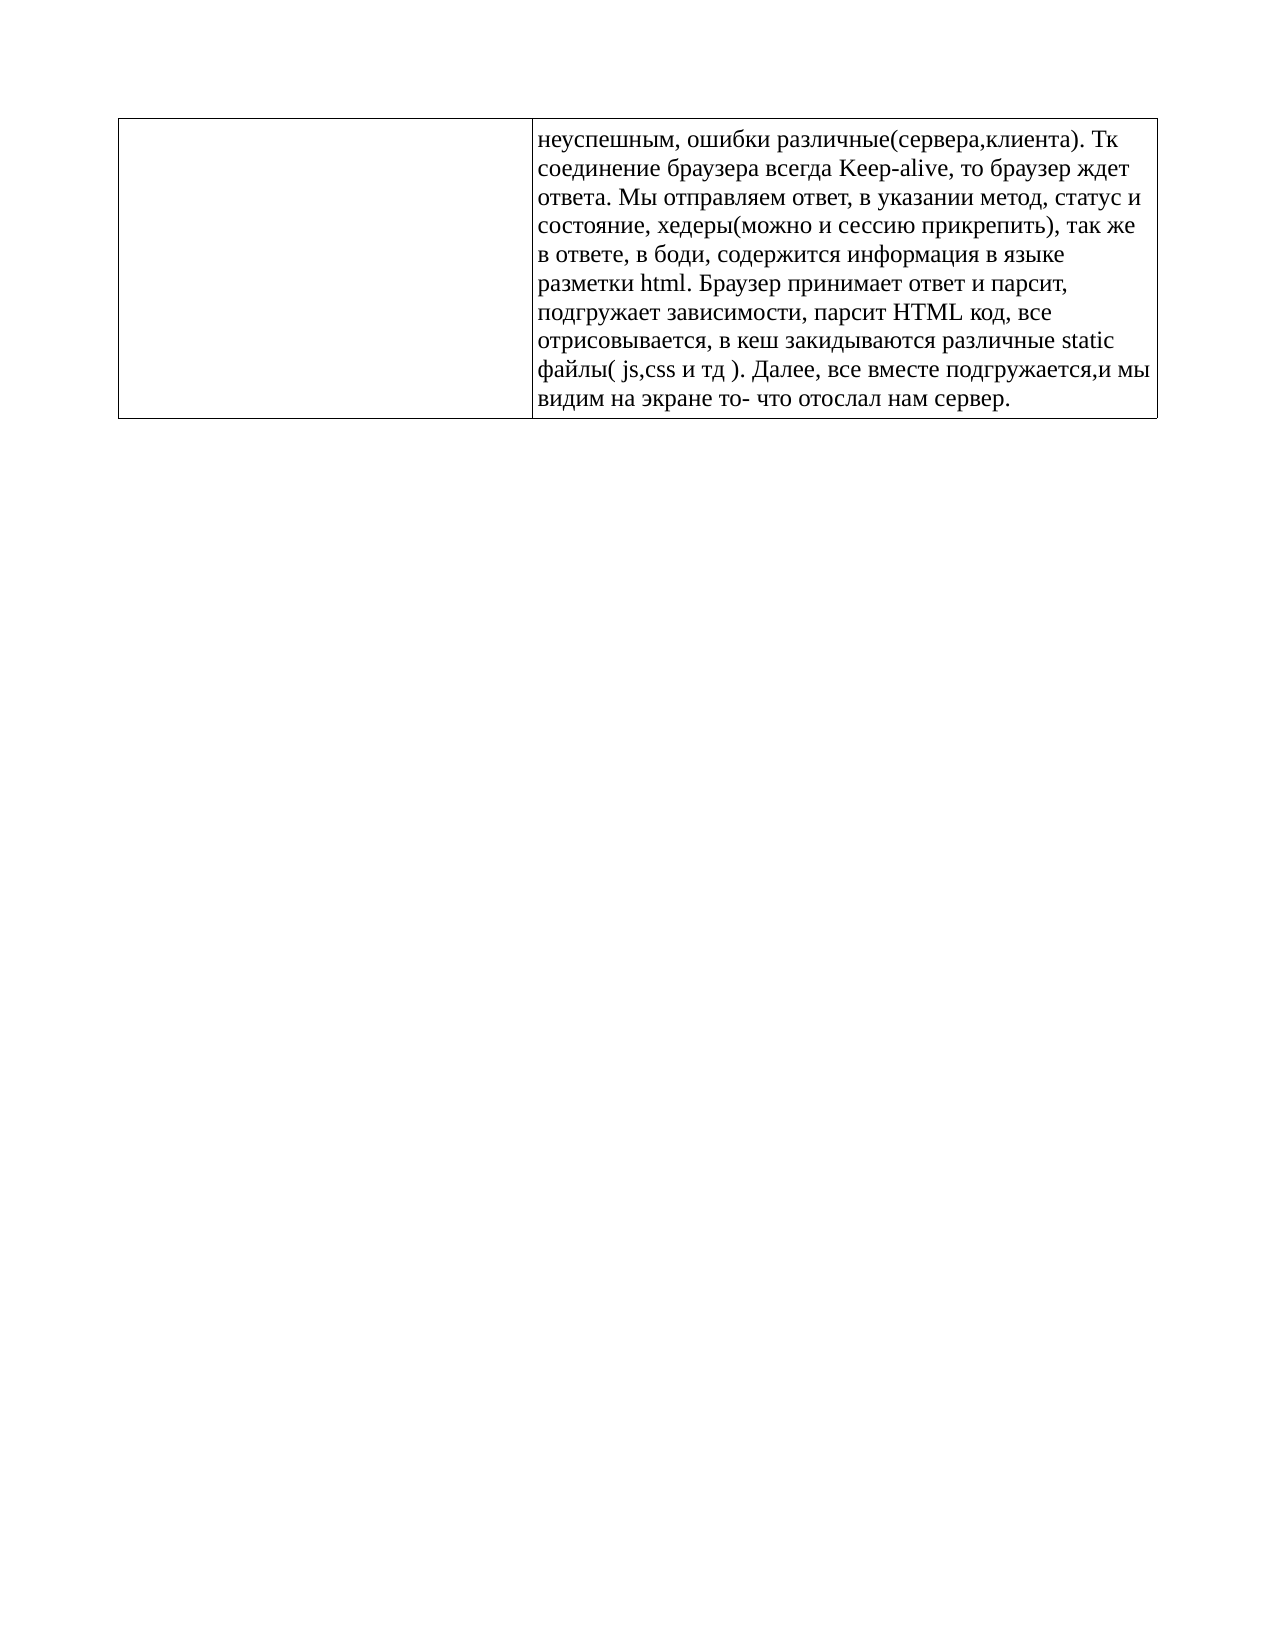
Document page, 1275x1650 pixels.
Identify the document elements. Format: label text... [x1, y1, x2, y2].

table_cell неуспешным, ошибки различные(сервера,клиента). Тк соединение браузера всегда Keep-alive, то браузер ждет ответа. Мы отправляем ответ, в указании метод, статус и состояние, хедеры(можно и сессию прикрепить), так же в ответе, в боди, содержится информация в языке разметки html. Браузер принимает ответ и парсит, подгружает зависимости, парсит HTML код, все отрисовывается, в кеш закидываются различные static файлы( js,css и тд ). Далее, все вместе подгружается,и мы видим на экране то- что отослал нам сервер. [533, 119, 1157, 418]
table_cell [119, 119, 532, 418]
